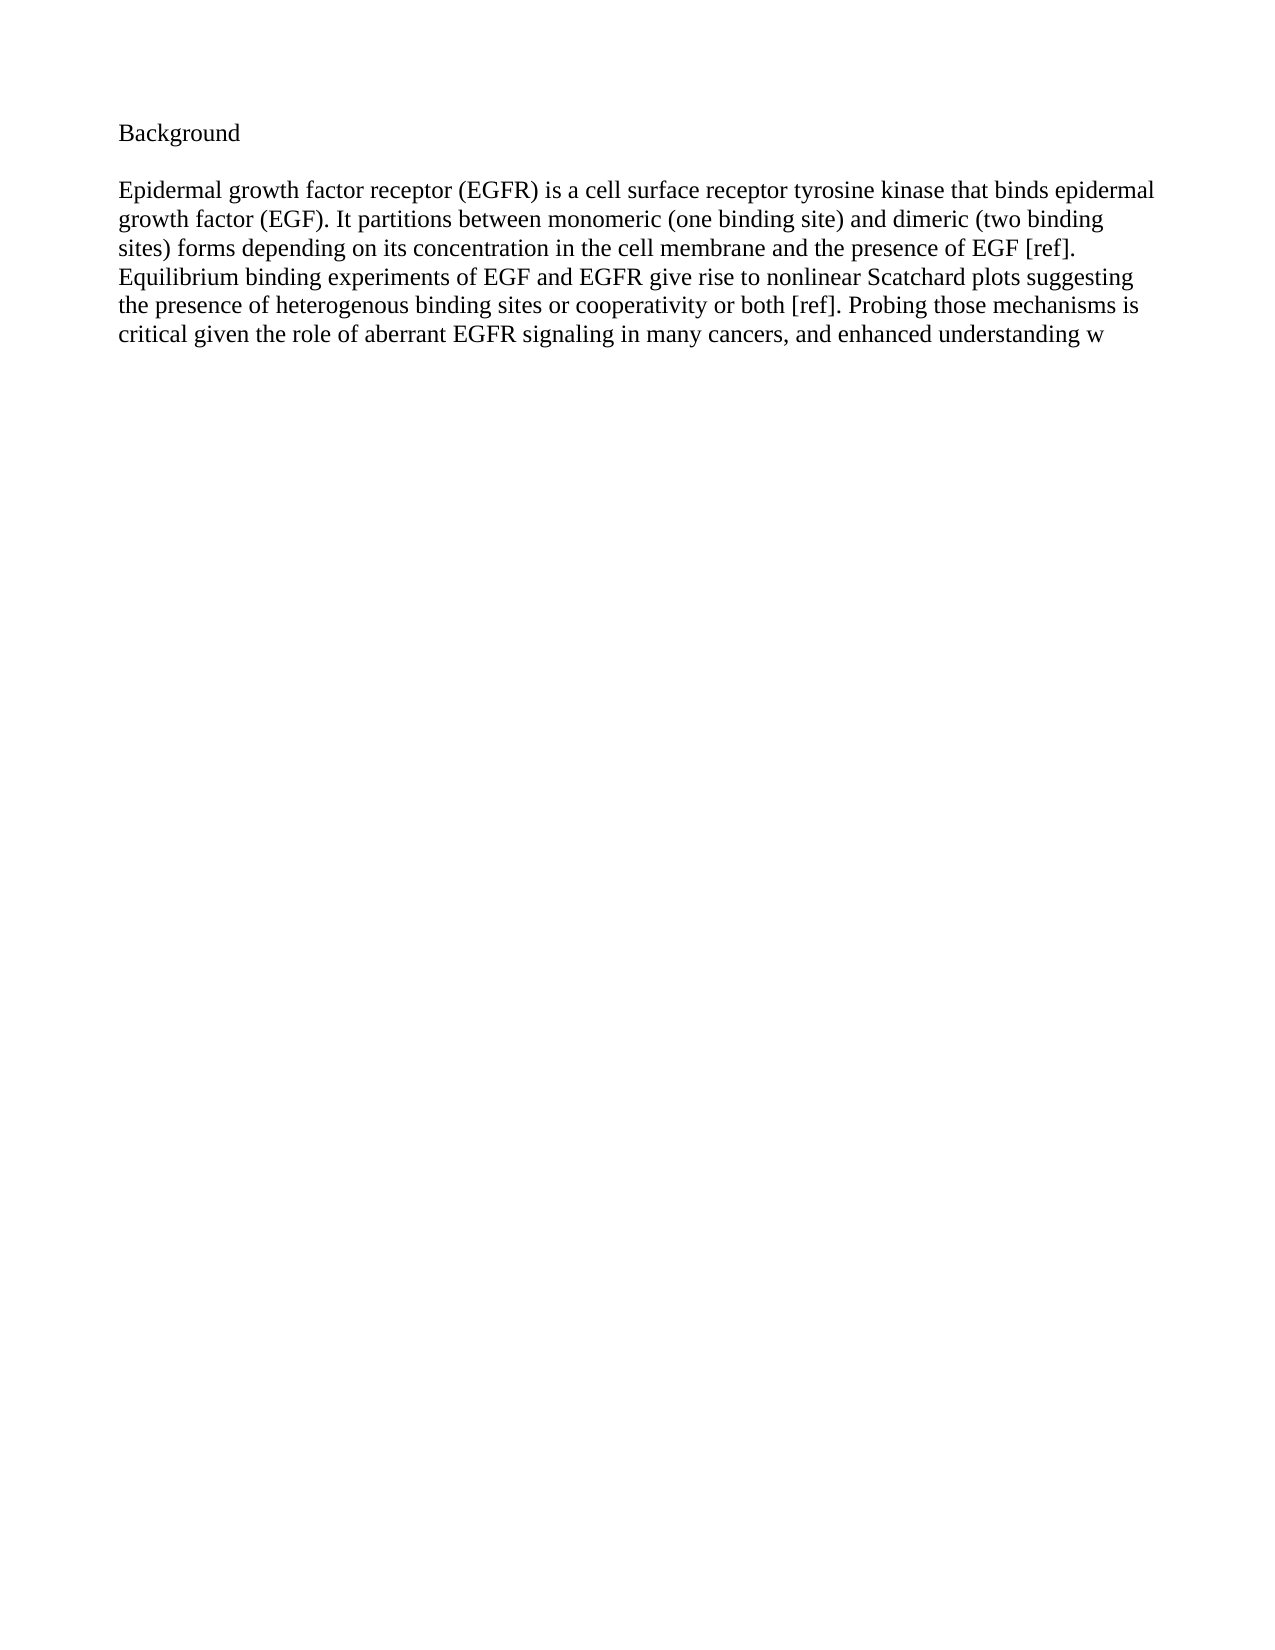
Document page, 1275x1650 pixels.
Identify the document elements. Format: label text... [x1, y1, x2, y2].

text Epidermal growth factor receptor (EGFR) is a cell surface receptor tyrosine kinase that binds epidermal growth factor (EGF). It partitions between monomeric (one binding site) and dimeric (two binding sites) forms depending on its concentration in the cell membrane and the presence of EGF [ref]. Equilibrium binding experiments of EGF and EGFR give rise to nonlinear Scatchard plots suggesting the presence of heterogenous binding sites or cooperativity or both [ref]. Probing those mechanisms is critical given the role of aberrant EGFR signaling in many cancers, and enhanced understanding w [118, 176, 1157, 348]
text Background [118, 118, 1157, 147]
